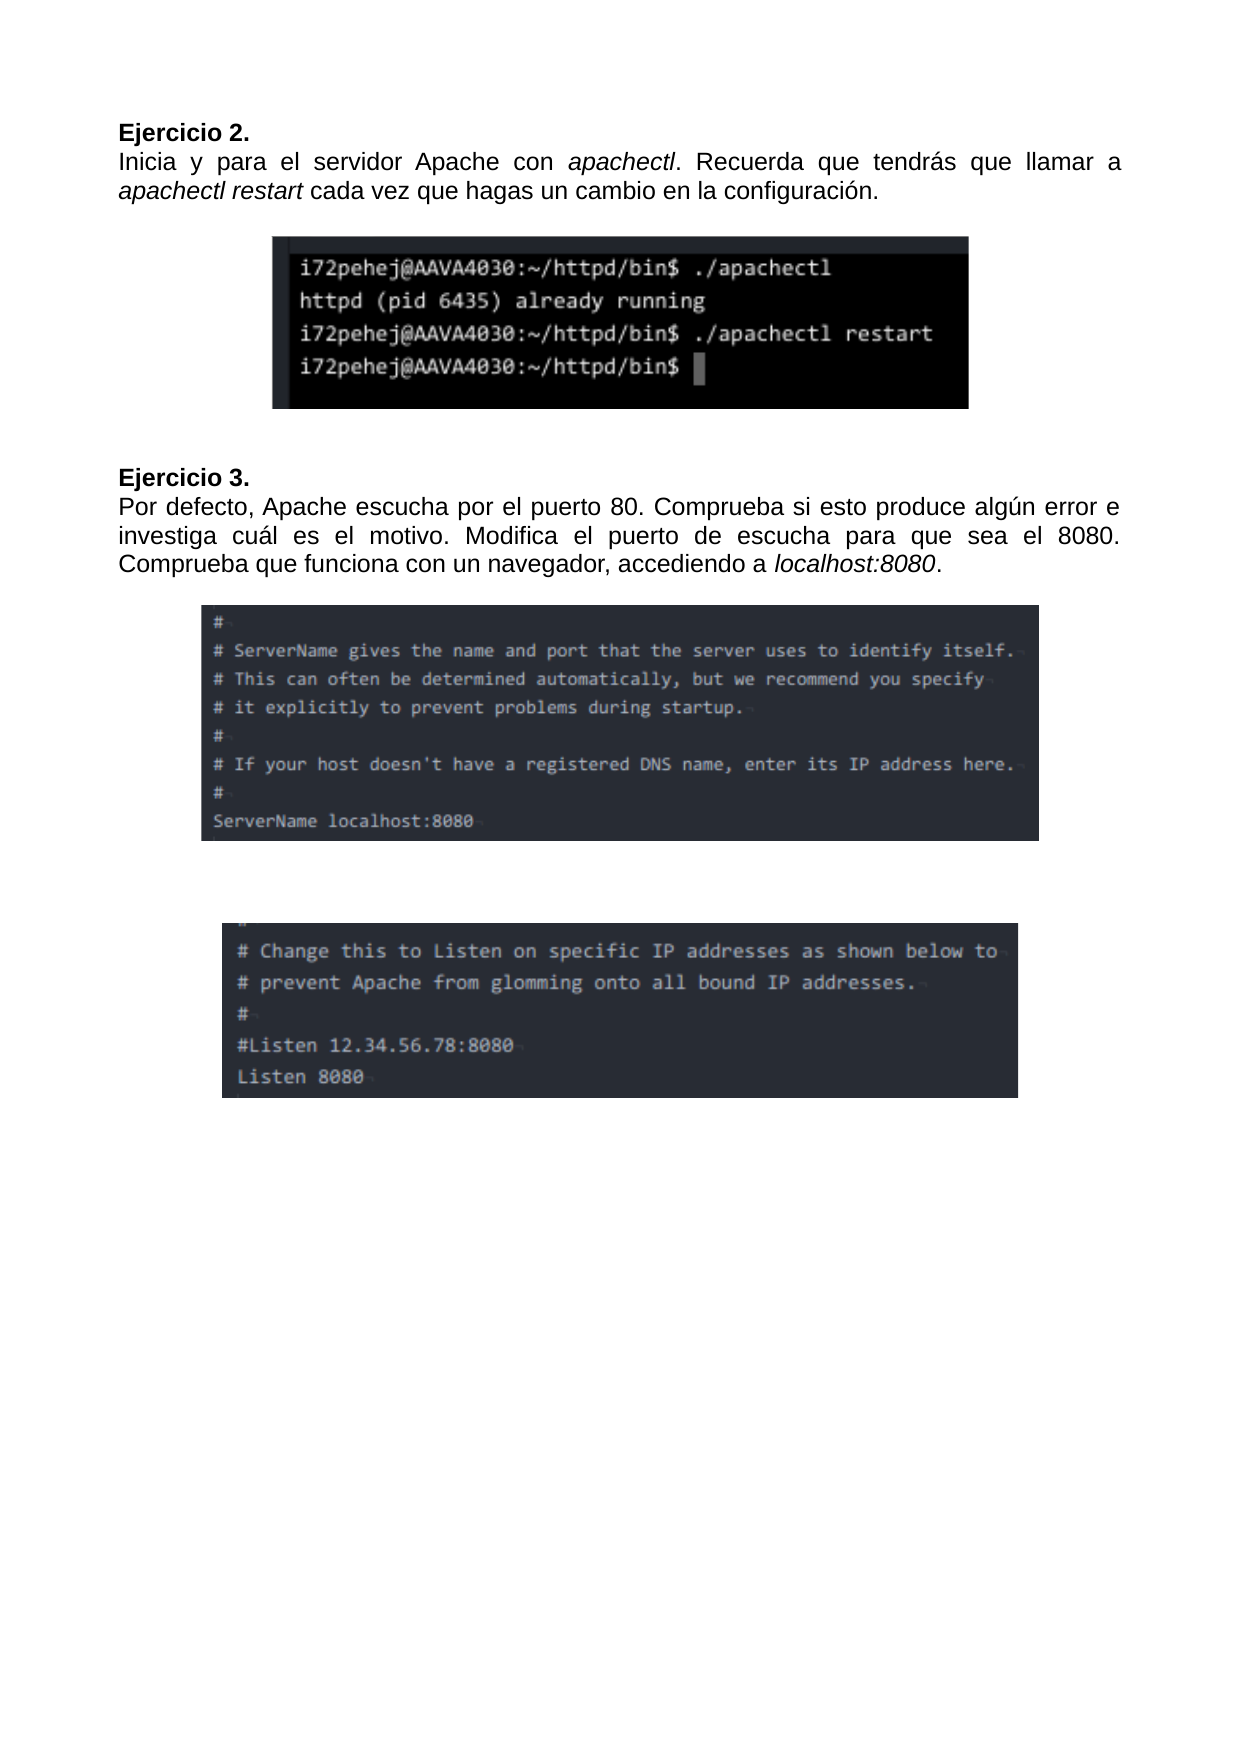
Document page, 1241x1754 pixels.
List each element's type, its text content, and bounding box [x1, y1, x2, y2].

picture [201, 605, 1039, 841]
text Ejercicio 3. [118, 463, 1122, 492]
text Inicia y para el servidor Apache con apachectl. Recuerda que tendrás que llamar a apachectl restart cada vez que hagas un cambio en la configuración. [118, 147, 1122, 204]
text Por defecto, Apache escucha por el puerto 80. Comprueba si esto produce algún error e investiga cuál es el motivo. Modifica el puerto de escucha para que sea el 8080. Comprueba que funciona con un navegador, accediendo a localhost:8080. [118, 492, 1122, 578]
text Ejercicio 2. [118, 118, 1122, 147]
picture [222, 923, 1019, 1098]
picture [271, 236, 969, 409]
